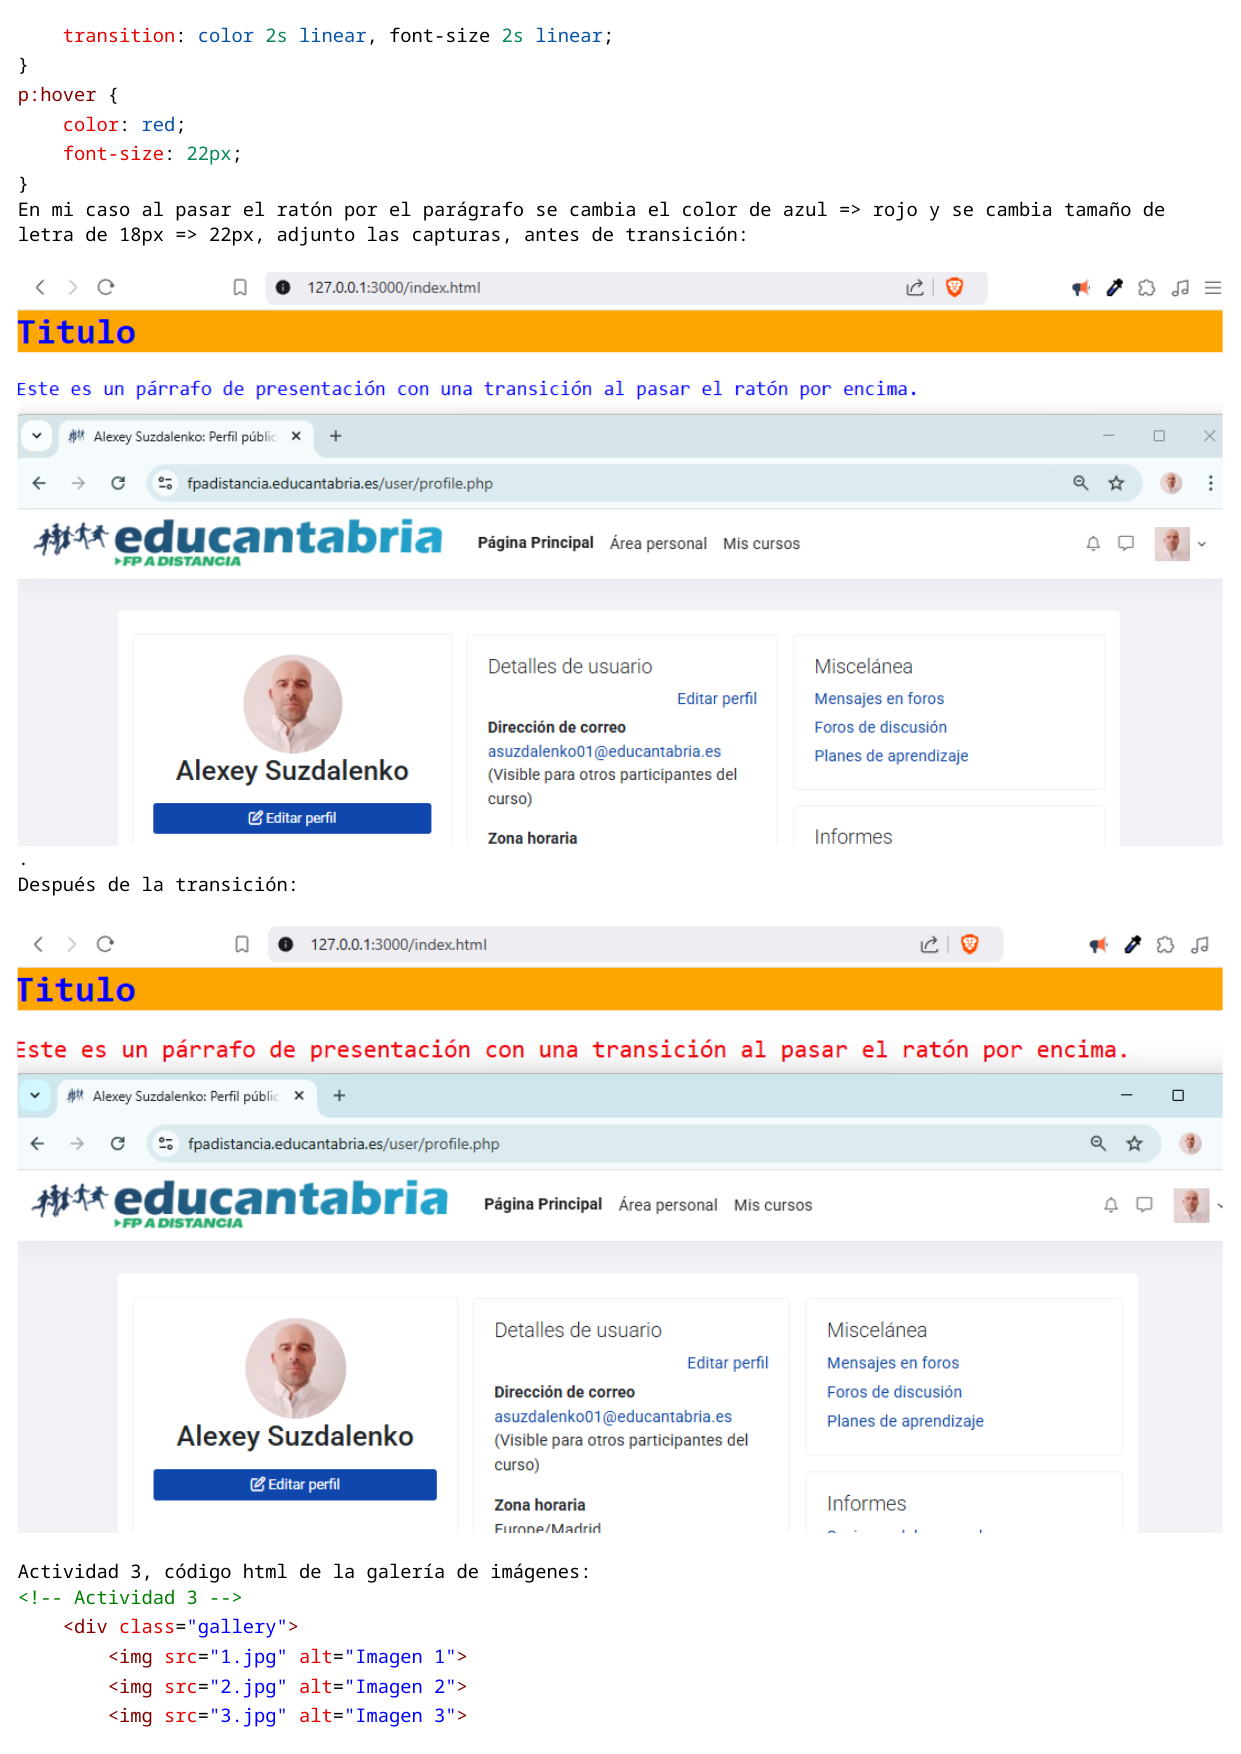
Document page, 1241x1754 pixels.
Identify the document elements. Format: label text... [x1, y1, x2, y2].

text color: red; [18, 107, 1222, 136]
text transition: color 2s linear, font-size 2s linear; [18, 18, 1222, 47]
text } [18, 166, 1222, 196]
picture [17, 922, 1223, 1533]
text <img src="1.jpg" alt="Imagen 1"> [18, 1639, 1222, 1669]
text } [18, 47, 1222, 77]
text font-size: 22px; [18, 136, 1222, 166]
text En mi caso al pasar el ratón por el parágrafo se cambia el color de azul => rojo y se cambia tamaño de letra de 18px => 22px, adjunto las capturas, antes de transición: [18, 196, 1222, 247]
text <!-- Actividad 3 --> [18, 1584, 1222, 1609]
text <div class="gallery"> [18, 1609, 1222, 1639]
text Después de la transición: [18, 871, 1222, 897]
text . [18, 846, 1222, 871]
text <img src="2.jpg" alt="Imagen 2"> [18, 1669, 1222, 1698]
text Actividad 3, código html de la galería de imágenes: [18, 1558, 1222, 1584]
text p:hover { [18, 77, 1222, 107]
text <img src="3.jpg" alt="Imagen 3"> [18, 1698, 1222, 1728]
picture [17, 272, 1223, 846]
